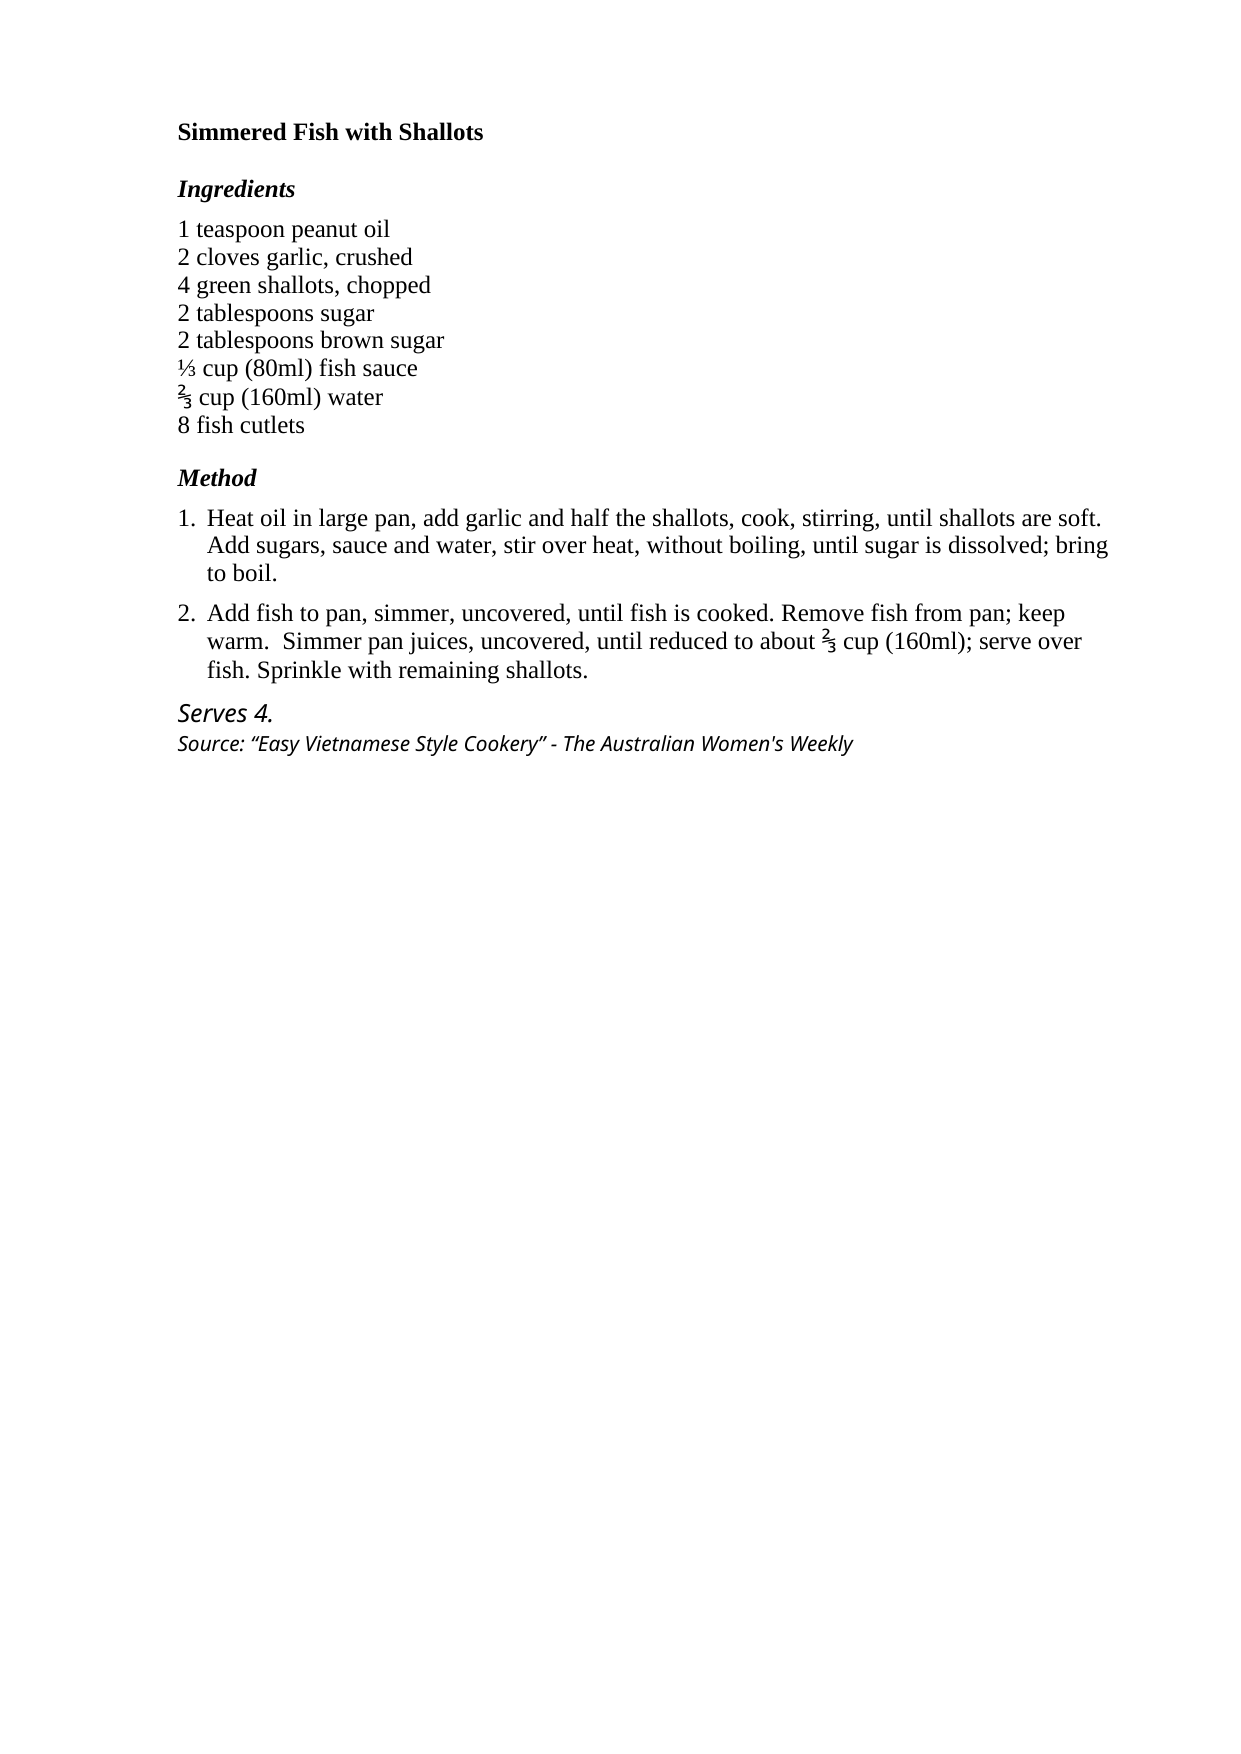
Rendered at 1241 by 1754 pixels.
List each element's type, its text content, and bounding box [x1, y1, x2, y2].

text 8 fish cutlets [177, 411, 1122, 439]
text 4 green shallots, chopped [177, 271, 1122, 299]
text 1 teaspoon peanut oil [177, 216, 1122, 243]
subtitle Method [177, 464, 1122, 491]
text 2 tablespoons sugar [177, 299, 1122, 326]
list Add fish to pan, simmer, uncovered, until fish is cooked. Remove fish from pan; keep warm. Simmer pan juices, uncovered, until reduced to about ⅔ cup (160ml); serve over fish. Sprinkle with remaining shallots. [177, 599, 1122, 683]
text 2 tablespoons brown sugar [177, 326, 1122, 354]
text ⅓ cup (80ml) fish sauce [177, 354, 1122, 382]
subtitle Ingredients [177, 175, 1122, 203]
text ⅔ cup (160ml) water [177, 382, 1122, 411]
list Heat oil in large pan, add garlic and half the shallots, cook, stirring, until shallots are soft. Add sugars, sauce and water, stir over heat, without boiling, until sugar is dissolved; bring to boil. [177, 504, 1122, 587]
text Serves 4. [177, 695, 1122, 729]
text Source: “Easy Vietnamese Style Cookery” - The Australian Women's Weekly [177, 729, 1122, 757]
text 2 cloves garlic, crushed [177, 243, 1122, 271]
